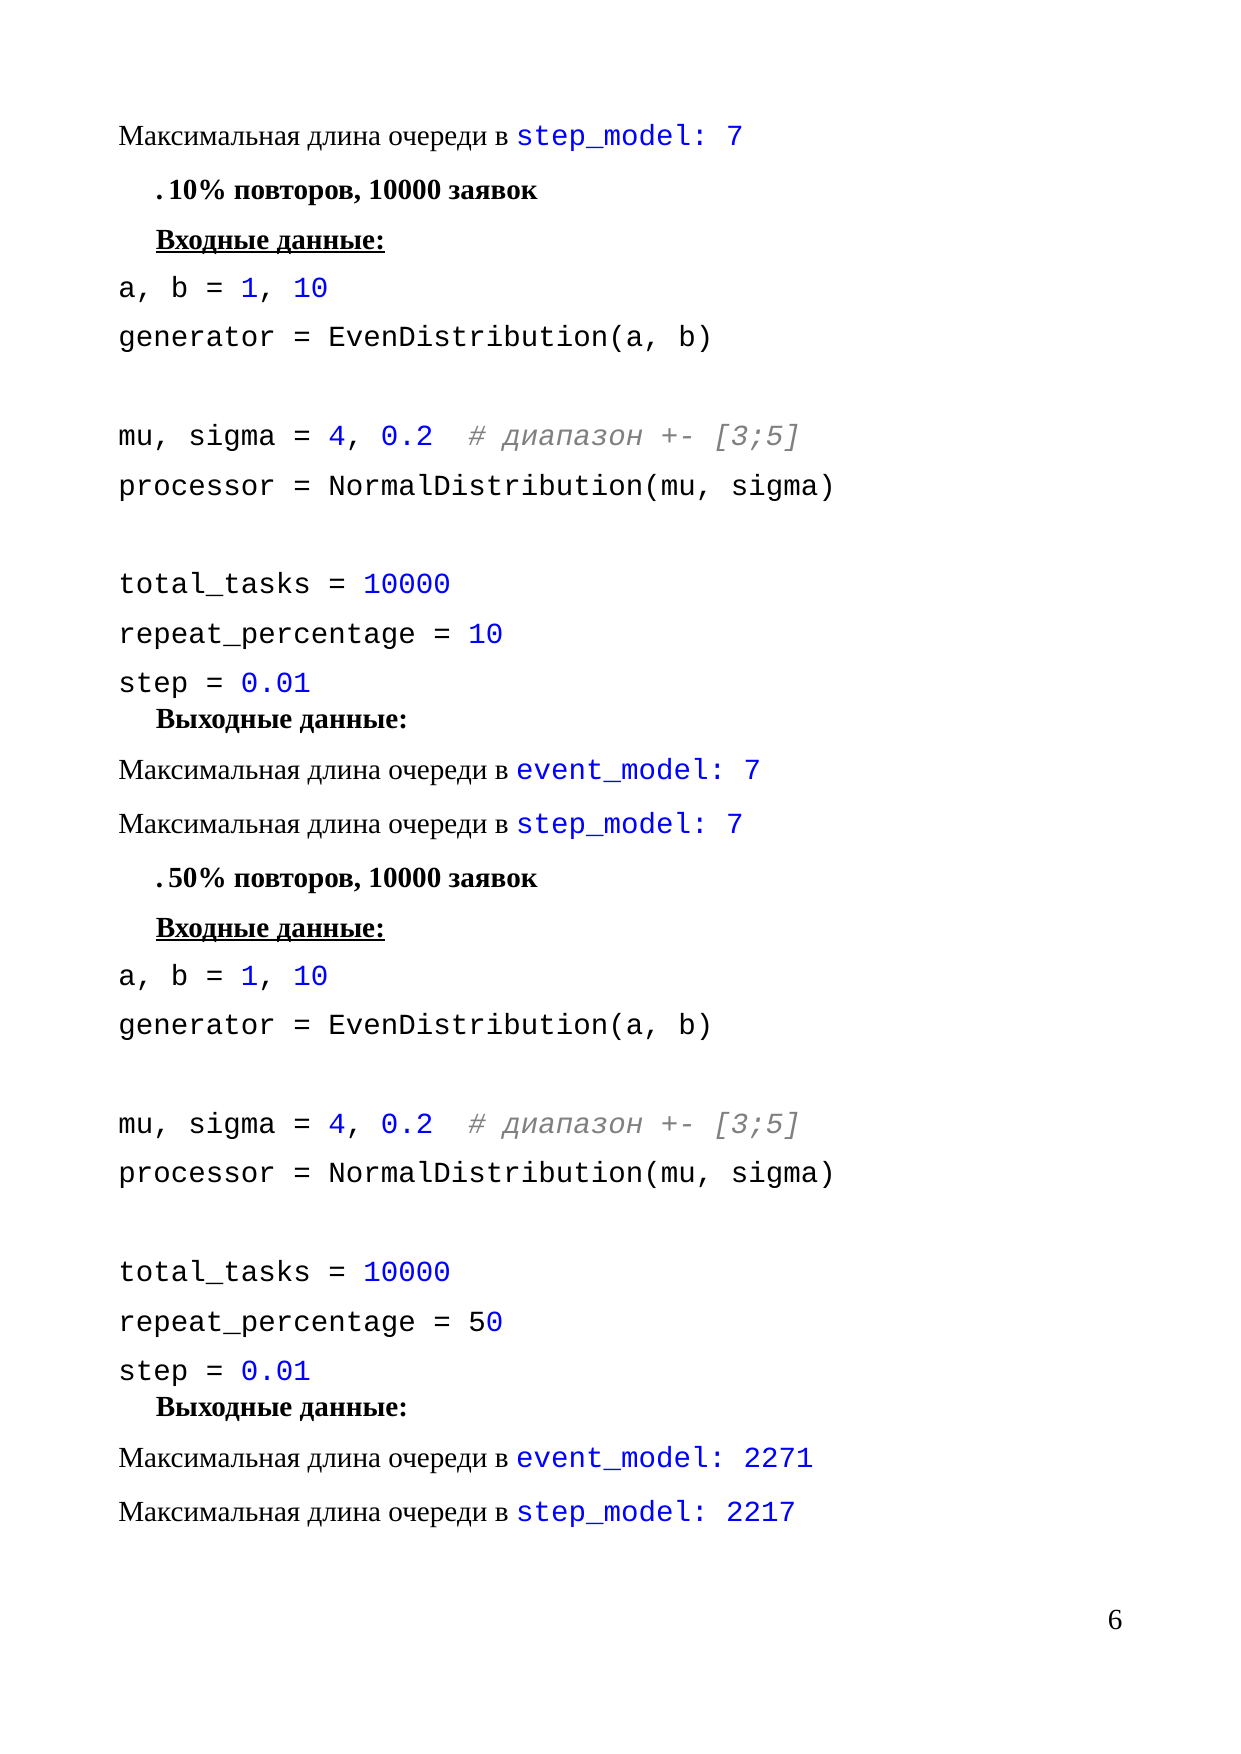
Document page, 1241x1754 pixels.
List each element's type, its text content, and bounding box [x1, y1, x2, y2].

text Максимальная длина очереди в step_model: 7 [118, 118, 1122, 154]
subtitle 10% повторов, 10000 заявок [156, 172, 1122, 206]
table_header a, b = 1, 10 generator = EvenDistribution(a, b) mu, sigma = 4, 0.2 # диапазон +- [3;5] processor = NormalDistribution(mu, sigma) total_tasks = 10000 repeat_percentage = 50 step = 0.01 [118, 961, 1122, 1389]
text Максимальная длина очереди в event_model: 7 [118, 752, 1122, 788]
subtitle 50% повторов, 10000 заявок [156, 860, 1122, 894]
subtitle Входные данные: [156, 222, 1122, 256]
text Максимальная длина очереди в event_model: 2271 [118, 1440, 1122, 1476]
subtitle Входные данные: [156, 910, 1122, 944]
text Максимальная длина очереди в step_model: 7 [118, 806, 1122, 842]
text Максимальная длина очереди в step_model: 2217 [118, 1494, 1122, 1530]
subtitle Выходные данные: [156, 702, 1122, 735]
subtitle Выходные данные: [156, 1389, 1122, 1423]
table_header a, b = 1, 10 generator = EvenDistribution(a, b) mu, sigma = 4, 0.2 # диапазон +- [3;5] processor = NormalDistribution(mu, sigma) total_tasks = 10000 repeat_percentage = 10 step = 0.01 [118, 273, 1122, 702]
